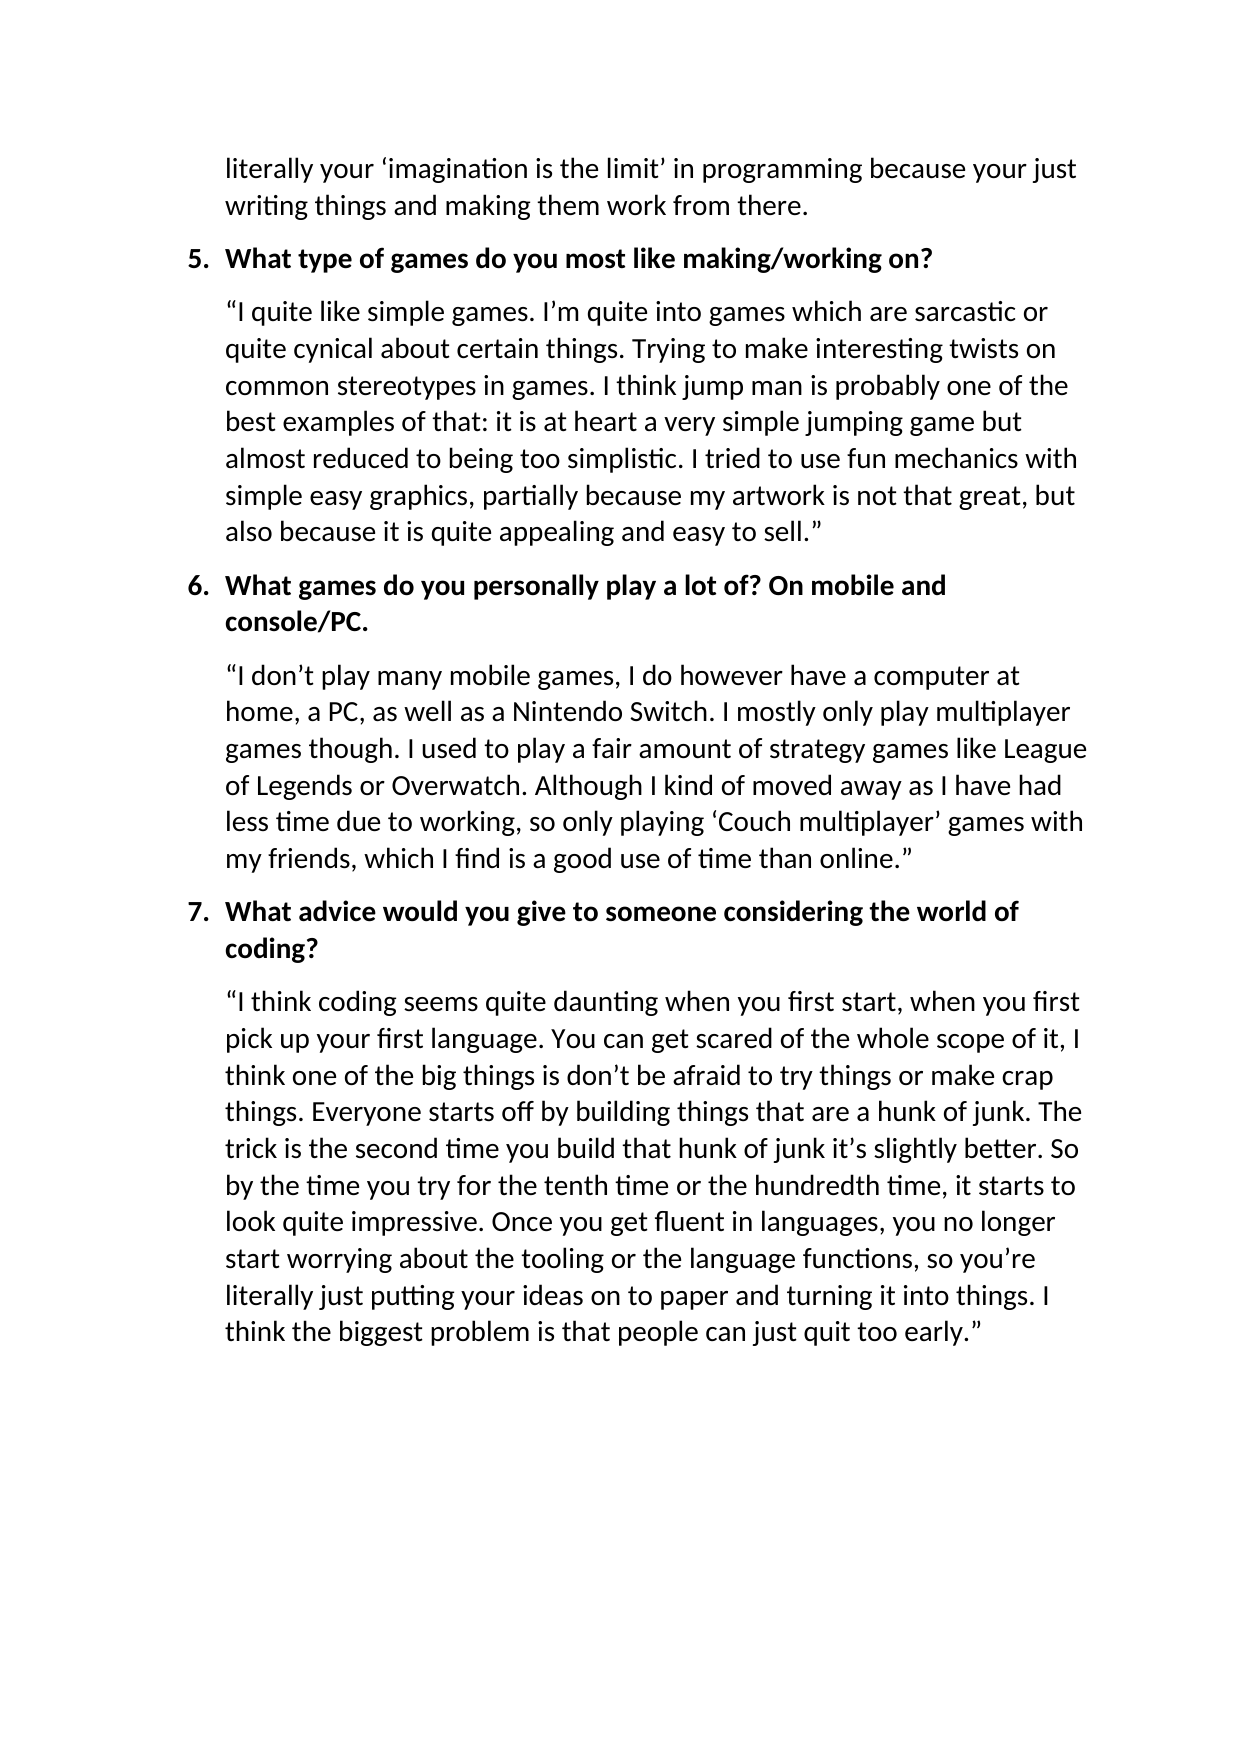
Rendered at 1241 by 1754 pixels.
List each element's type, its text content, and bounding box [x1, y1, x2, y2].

list “I think coding seems quite daunting when you first start, when you first pick up your first language. You can get scared of the whole scope of it, I think one of the big things is don’t be afraid to try things or make crap things. Everyone starts off by building things that are a hunk of junk. The trick is the second time you build that hunk of junk it’s slightly better. So by the time you try for the tenth time or the hundredth time, it starts to look quite impressive. Once you get fluent in languages, you no longer start worrying about the tooling or the language functions, so you’re literally just putting your ideas on to paper and turning it into things. I think the biggest problem is that people can just quit too early.” [225, 983, 1090, 1349]
list What advice would you give to someone considering the world of coding? [187, 893, 1090, 966]
list “I don’t play many mobile games, I do however have a computer at home, a PC, as well as a Nintendo Switch. I mostly only play multiplayer games though. I used to play a fair amount of strategy games like League of Legends or Overwatch. Although I kind of moved away as I have had less time due to working, so only playing ‘Couch multiplayer’ games with my friends, which I find is a good use of time than online.” [225, 657, 1090, 876]
list literally your ‘imagination is the limit’ in programming because your just writing things and making them work from there. [225, 150, 1090, 222]
list What games do you personally play a lot of? On mobile and console/PC. [187, 567, 1090, 639]
list What type of games do you most like making/working on? [187, 240, 1090, 276]
list “I quite like simple games. I’m quite into games which are sarcastic or quite cynical about certain things. Trying to make interesting twists on common stereotypes in games. I think jump man is probably one of the best examples of that: it is at heart a very simple jumping game but almost reduced to being too simplistic. I tried to use fun mechanics with simple easy graphics, partially because my artwork is not that great, but also because it is quite appealing and easy to sell.” [225, 293, 1090, 549]
